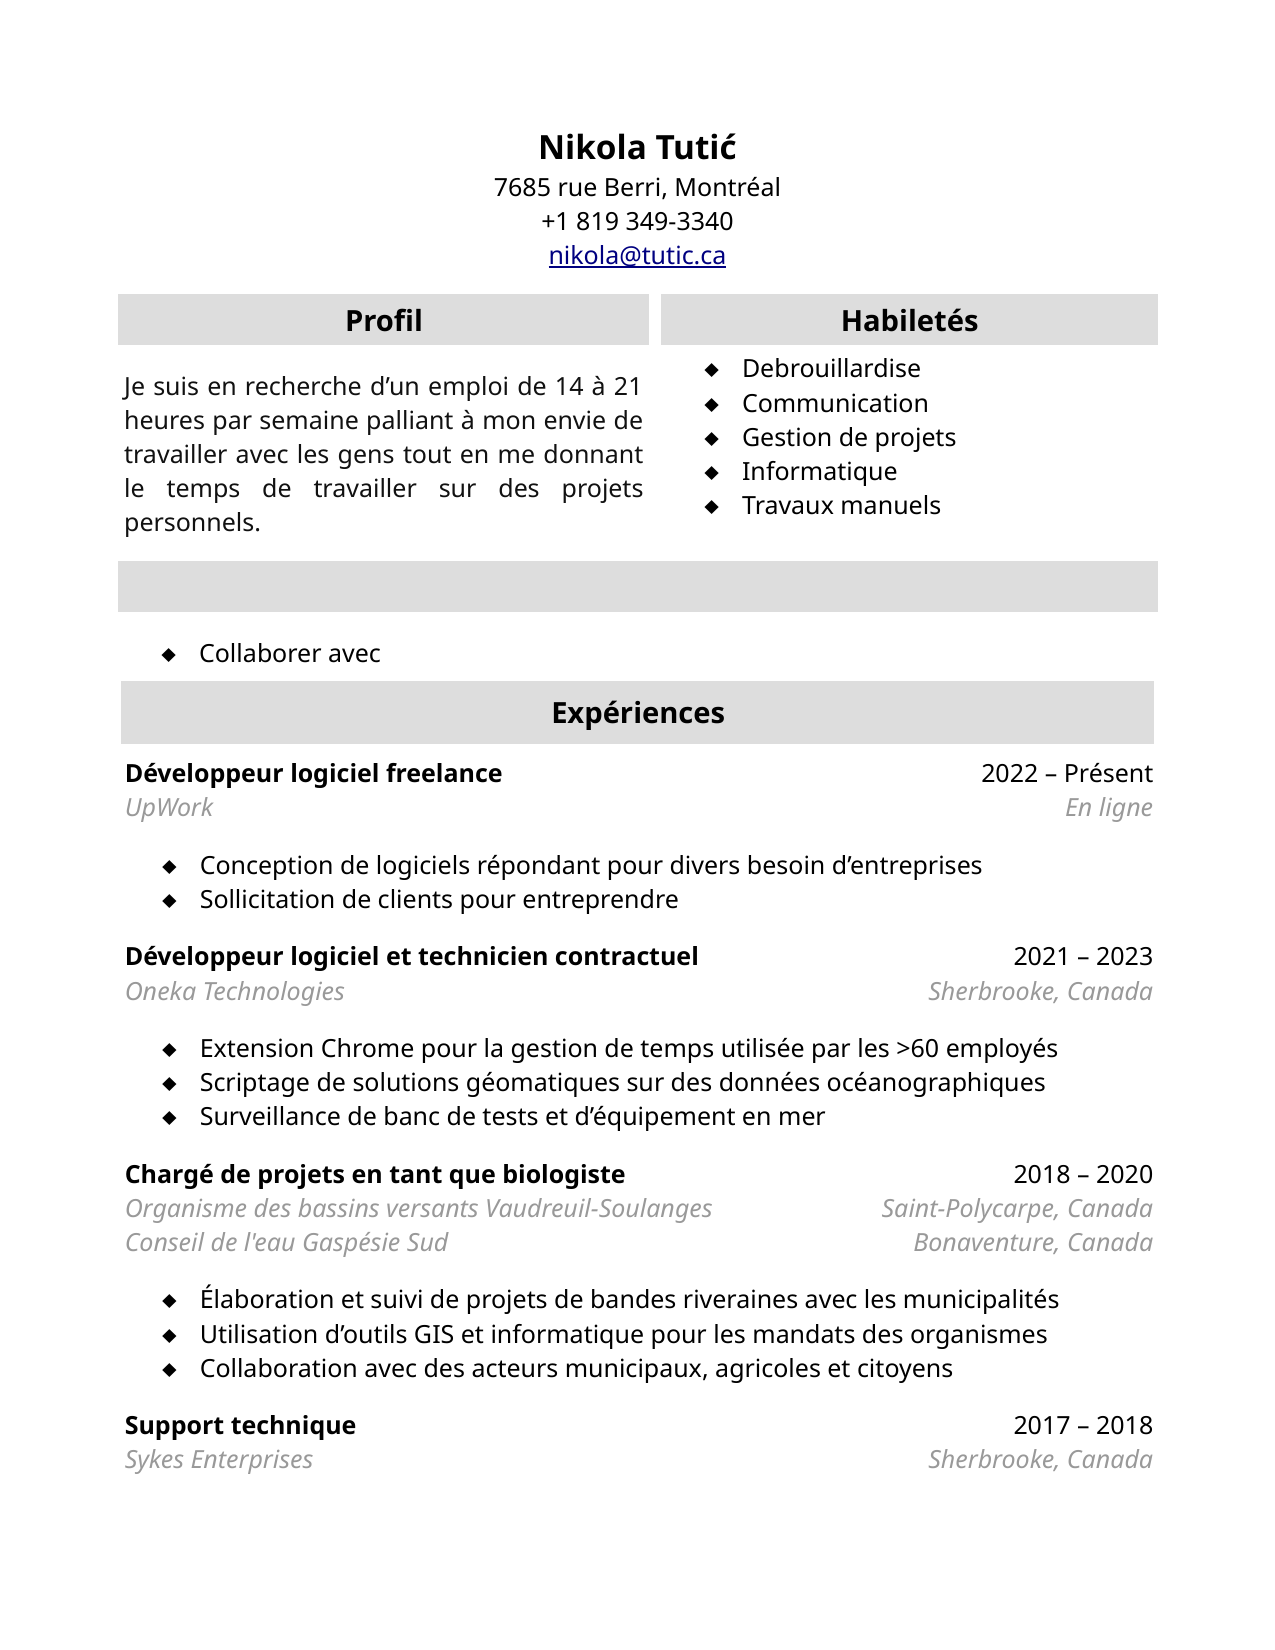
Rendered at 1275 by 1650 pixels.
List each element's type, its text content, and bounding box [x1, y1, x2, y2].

table_cell 2017 – 2018 Sherbrooke, Canada [816, 1396, 1165, 1488]
table_cell [649, 345, 661, 561]
table_cell Développeur logiciel et technicien contractuel Oneka Technologies [113, 927, 816, 1019]
table_cell Support technique Sykes Enterprises [113, 1396, 816, 1488]
table_cell 2021 – 2023 Sherbrooke, Canada [816, 927, 1165, 1019]
table_header Nikola Tutić 7685 rue Berri, Montréal +1 819 349-3340 nikola@tutic.ca [118, 118, 1157, 277]
table_header Habiletés [661, 294, 1158, 345]
table_cell Élaboration et suivi de projets de bandes riveraines avec les municipalités Utilisation d’outils GIS et informatique pour les mandats des organismes Collaboration avec des acteurs municipaux, agricoles et citoyens [113, 1270, 1165, 1396]
table_cell Je suis en recherche d’un emploi de 14 à 21 heures par semaine palliant à mon envie de travailler avec les gens tout en me donnant le temps de travailler sur des projets personnels. [118, 345, 649, 561]
table_cell Debrouillardise Communication Gestion de projets Informatique Travaux manuels [661, 345, 1158, 561]
table_cell [118, 561, 1158, 612]
table_header [649, 294, 661, 345]
table_header Expériences [121, 681, 1154, 744]
table_header [113, 681, 121, 744]
table_cell Chargé de projets en tant que biologiste Organisme des bassins versants Vaudreuil-Soulanges Conseil de l'eau Gaspésie Sud [113, 1145, 816, 1270]
table_cell 2018 – 2020 Saint-Polycarpe, Canada Bonaventure, Canada [816, 1145, 1165, 1270]
table_cell Développeur logiciel freelance UpWork [113, 744, 816, 836]
table_cell 2022 – Présent En ligne [816, 744, 1165, 836]
table_cell Collaborer avec [118, 613, 1158, 675]
table_header Profil [118, 294, 649, 345]
table_cell Extension Chrome pour la gestion de temps utilisée par les >60 employés Scriptage de solutions géomatiques sur des données océanographiques Surveillance de banc de tests et d’équipement en mer [113, 1019, 1165, 1145]
table_cell Conception de logiciels répondant pour divers besoin d’entreprises Sollicitation de clients pour entreprendre [113, 836, 1165, 927]
table_header [1155, 681, 1165, 744]
